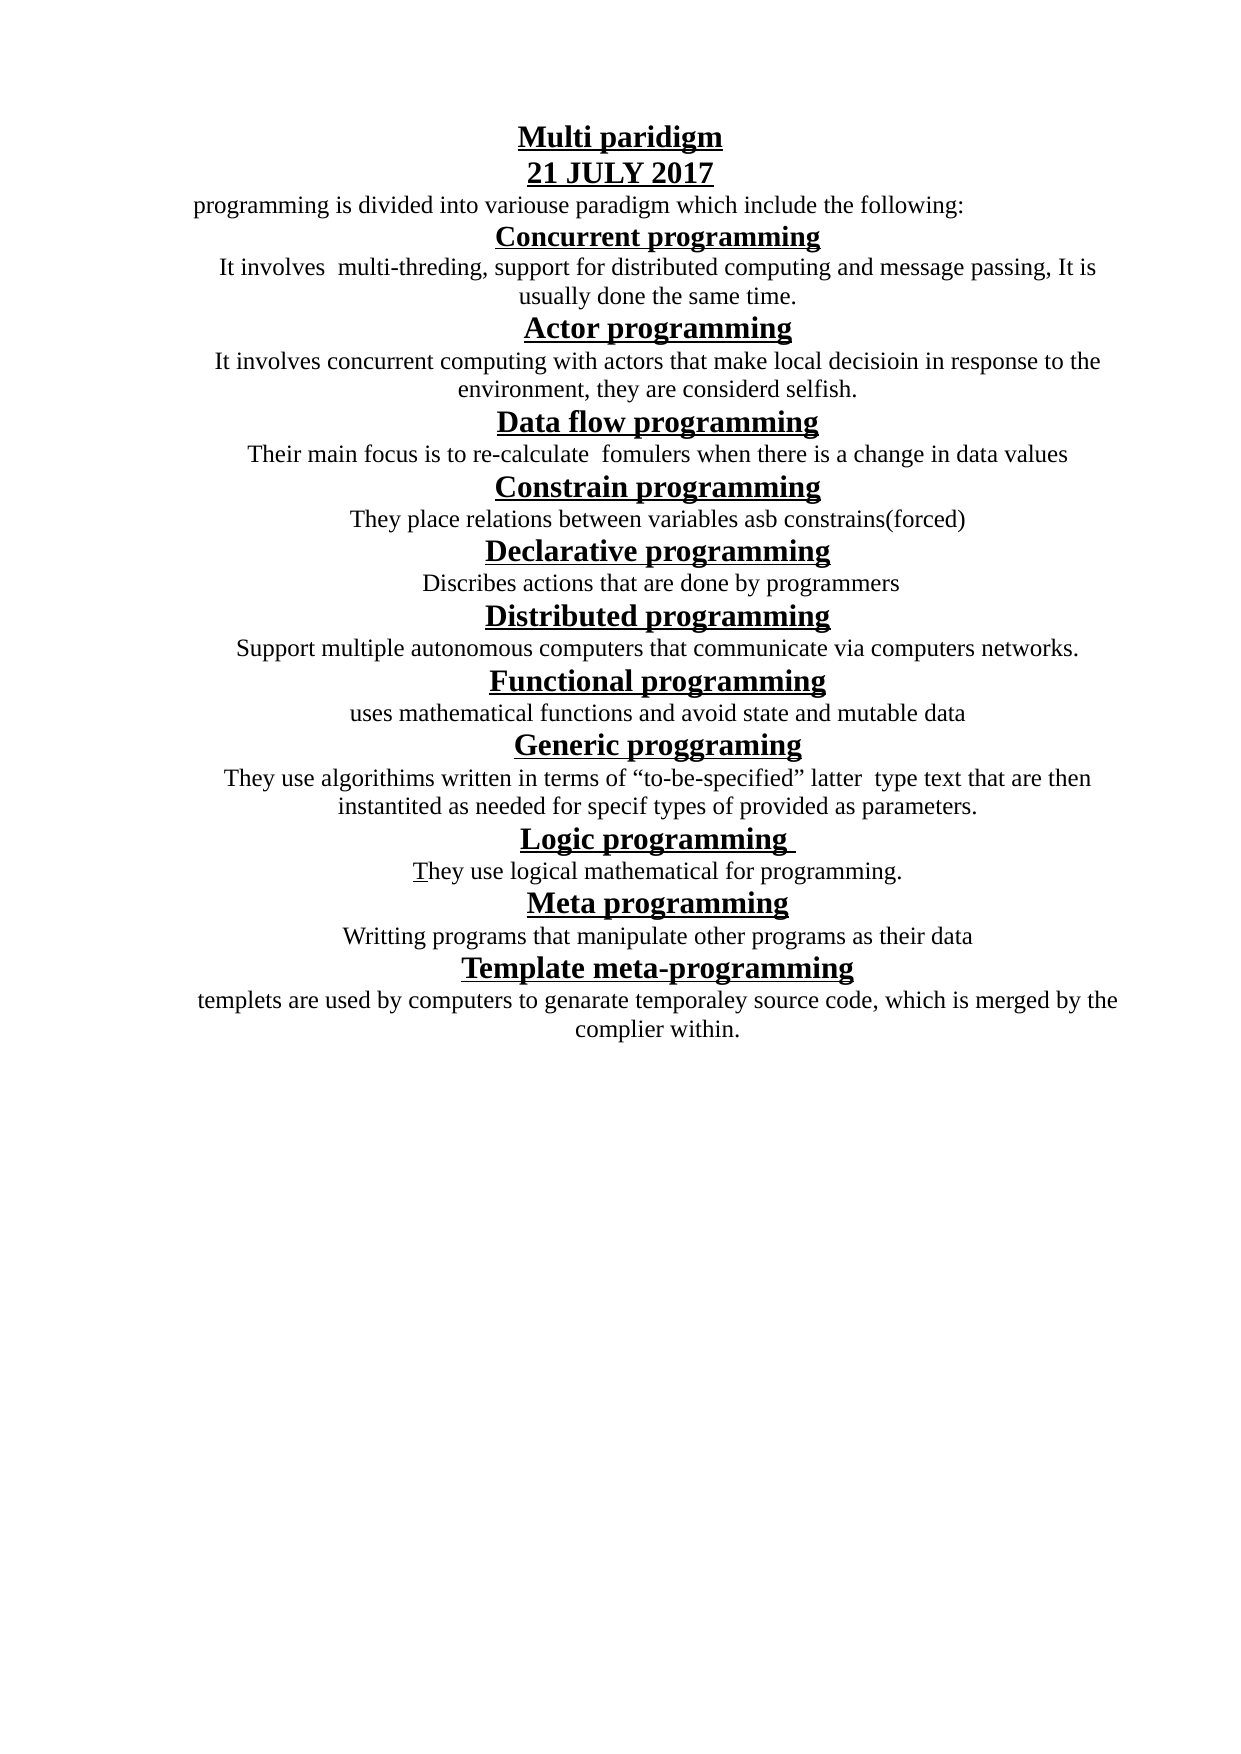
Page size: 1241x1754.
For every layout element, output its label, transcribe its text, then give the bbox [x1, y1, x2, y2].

list Template meta-programming [156, 949, 1122, 985]
list It involves concurrent computing with actors that make local decisioin in response to the environment, they are considerd selfish. [156, 346, 1122, 403]
list Actor programming [156, 310, 1122, 346]
list Constrain programming [156, 468, 1122, 504]
list programming is divided into variouse paradigm which include the following: [156, 190, 1122, 219]
list uses mathematical functions and avoid state and mutable data [156, 698, 1122, 727]
list Declarative programming [156, 533, 1122, 568]
list Distributed programming [156, 597, 1122, 633]
list They use logical mathematical for programming. [156, 856, 1122, 885]
list Concurrent programming [156, 219, 1122, 252]
list It involves multi-threding, support for distributed computing and message passing, It is usually done the same time. [156, 252, 1122, 310]
text Multi paridigm [118, 118, 1122, 154]
list They place relations between variables asb constrains(forced) [156, 504, 1122, 533]
list Generic proggraming [156, 727, 1122, 763]
list Writting programs that manipulate other programs as their data [156, 921, 1122, 949]
list Support multiple autonomous computers that communicate via computers networks. [156, 633, 1122, 662]
list They use algorithims written in terms of “to-be-specified” latter type text that are then instantited as needed for specif types of provided as parameters. [156, 763, 1122, 820]
list Discribes actions that are done by programmers [156, 568, 1122, 597]
list templets are used by computers to genarate temporaley source code, which is merged by the complier within. [156, 985, 1122, 1043]
list Logic programming [156, 820, 1122, 856]
list Their main focus is to re-calculate fomulers when there is a change in data values [156, 439, 1122, 468]
list Functional programming [156, 662, 1122, 698]
text 21 JULY 2017 [118, 154, 1122, 190]
list Data flow programming [156, 403, 1122, 439]
list Meta programming [156, 885, 1122, 921]
